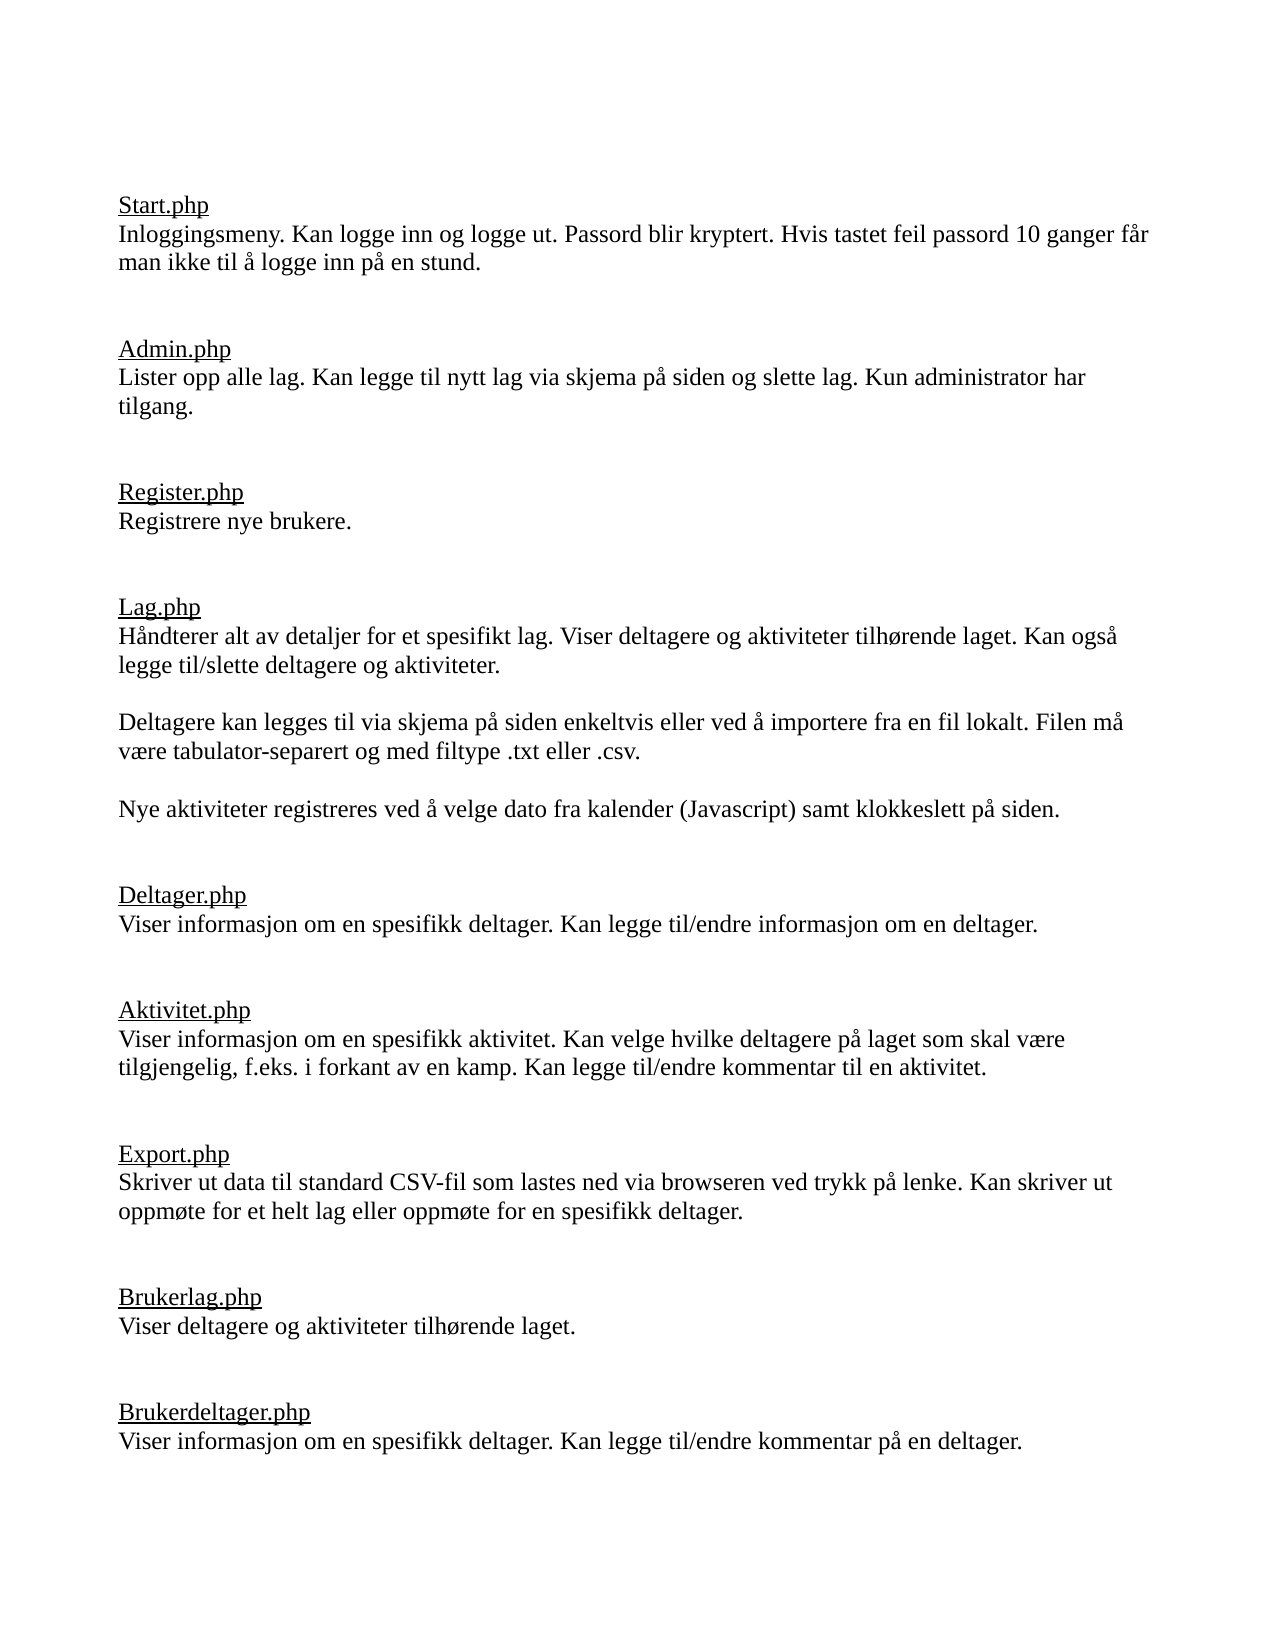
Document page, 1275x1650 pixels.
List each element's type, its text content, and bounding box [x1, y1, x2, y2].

text Export.php [118, 1139, 1157, 1167]
text Viser informasjon om en spesifikk aktivitet. Kan velge hvilke deltagere på laget som skal være tilgjengelig, f.eks. i forkant av en kamp. Kan legge til/endre kommentar til en aktivitet. [118, 1024, 1157, 1081]
text Skriver ut data til standard CSV-fil som lastes ned via browseren ved trykk på lenke. Kan skriver ut oppmøte for et helt lag eller oppmøte for en spesifikk deltager. [118, 1167, 1157, 1225]
text Viser informasjon om en spesifikk deltager. Kan legge til/endre informasjon om en deltager. [118, 909, 1157, 937]
text Viser informasjon om en spesifikk deltager. Kan legge til/endre kommentar på en deltager. [118, 1426, 1157, 1455]
text Nye aktiviteter registreres ved å velge dato fra kalender (Javascript) samt klokkeslett på siden. [118, 794, 1157, 822]
text Brukerlag.php [118, 1282, 1157, 1311]
text Deltager.php [118, 880, 1157, 909]
text Viser deltagere og aktiviteter tilhørende laget. [118, 1311, 1157, 1340]
text Start.php [118, 190, 1157, 219]
text Brukerdeltager.php [118, 1397, 1157, 1426]
text Register.php [118, 477, 1157, 506]
text Aktivitet.php [118, 995, 1157, 1024]
text Håndterer alt av detaljer for et spesifikt lag. Viser deltagere og aktiviteter tilhørende laget. Kan også legge til/slette deltagere og aktiviteter. [118, 621, 1157, 679]
text Inloggingsmeny. Kan logge inn og logge ut. Passord blir kryptert. Hvis tastet feil passord 10 ganger får man ikke til å logge inn på en stund. [118, 219, 1157, 276]
text Admin.php [118, 334, 1157, 362]
text Registrere nye brukere. [118, 506, 1157, 535]
text Lag.php [118, 592, 1157, 621]
text Lister opp alle lag. Kan legge til nytt lag via skjema på siden og slette lag. Kun administrator har tilgang. [118, 362, 1157, 420]
text Deltagere kan legges til via skjema på siden enkeltvis eller ved å importere fra en fil lokalt. Filen må være tabulator-separert og med filtype .txt eller .csv. [118, 707, 1157, 765]
